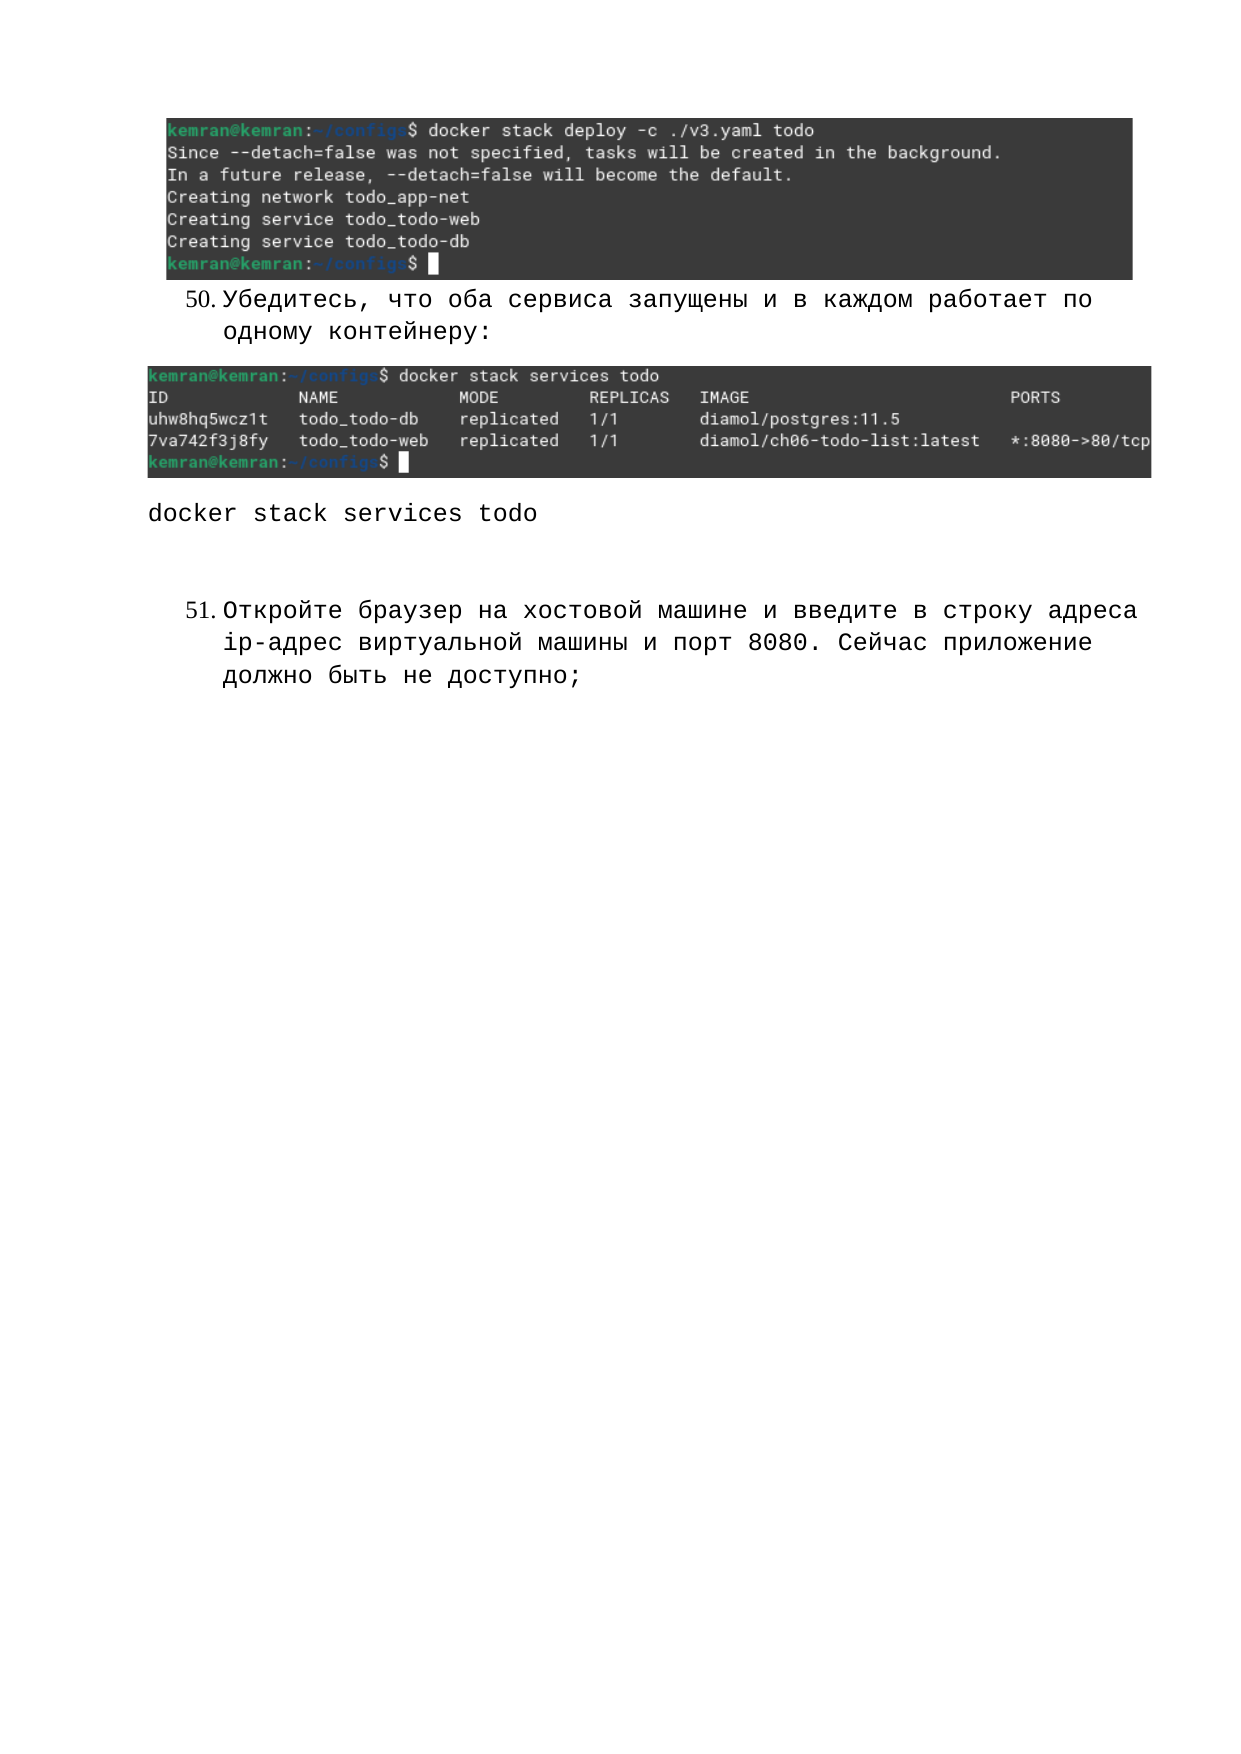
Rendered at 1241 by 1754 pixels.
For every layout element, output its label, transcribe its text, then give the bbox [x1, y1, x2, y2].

picture [166, 118, 1133, 280]
picture [147, 366, 1152, 478]
list Убедитесь, что оба сервиса запущены и в каждом работает по одному контейнеру: [185, 118, 1152, 347]
list Откройте браузер на хостовой машине и введите в строку адреса ip-адрес виртуальной машины и порт 8080. Сейчас приложение должно быть не доступно; [185, 595, 1152, 691]
text docker stack services todo [148, 478, 1152, 529]
